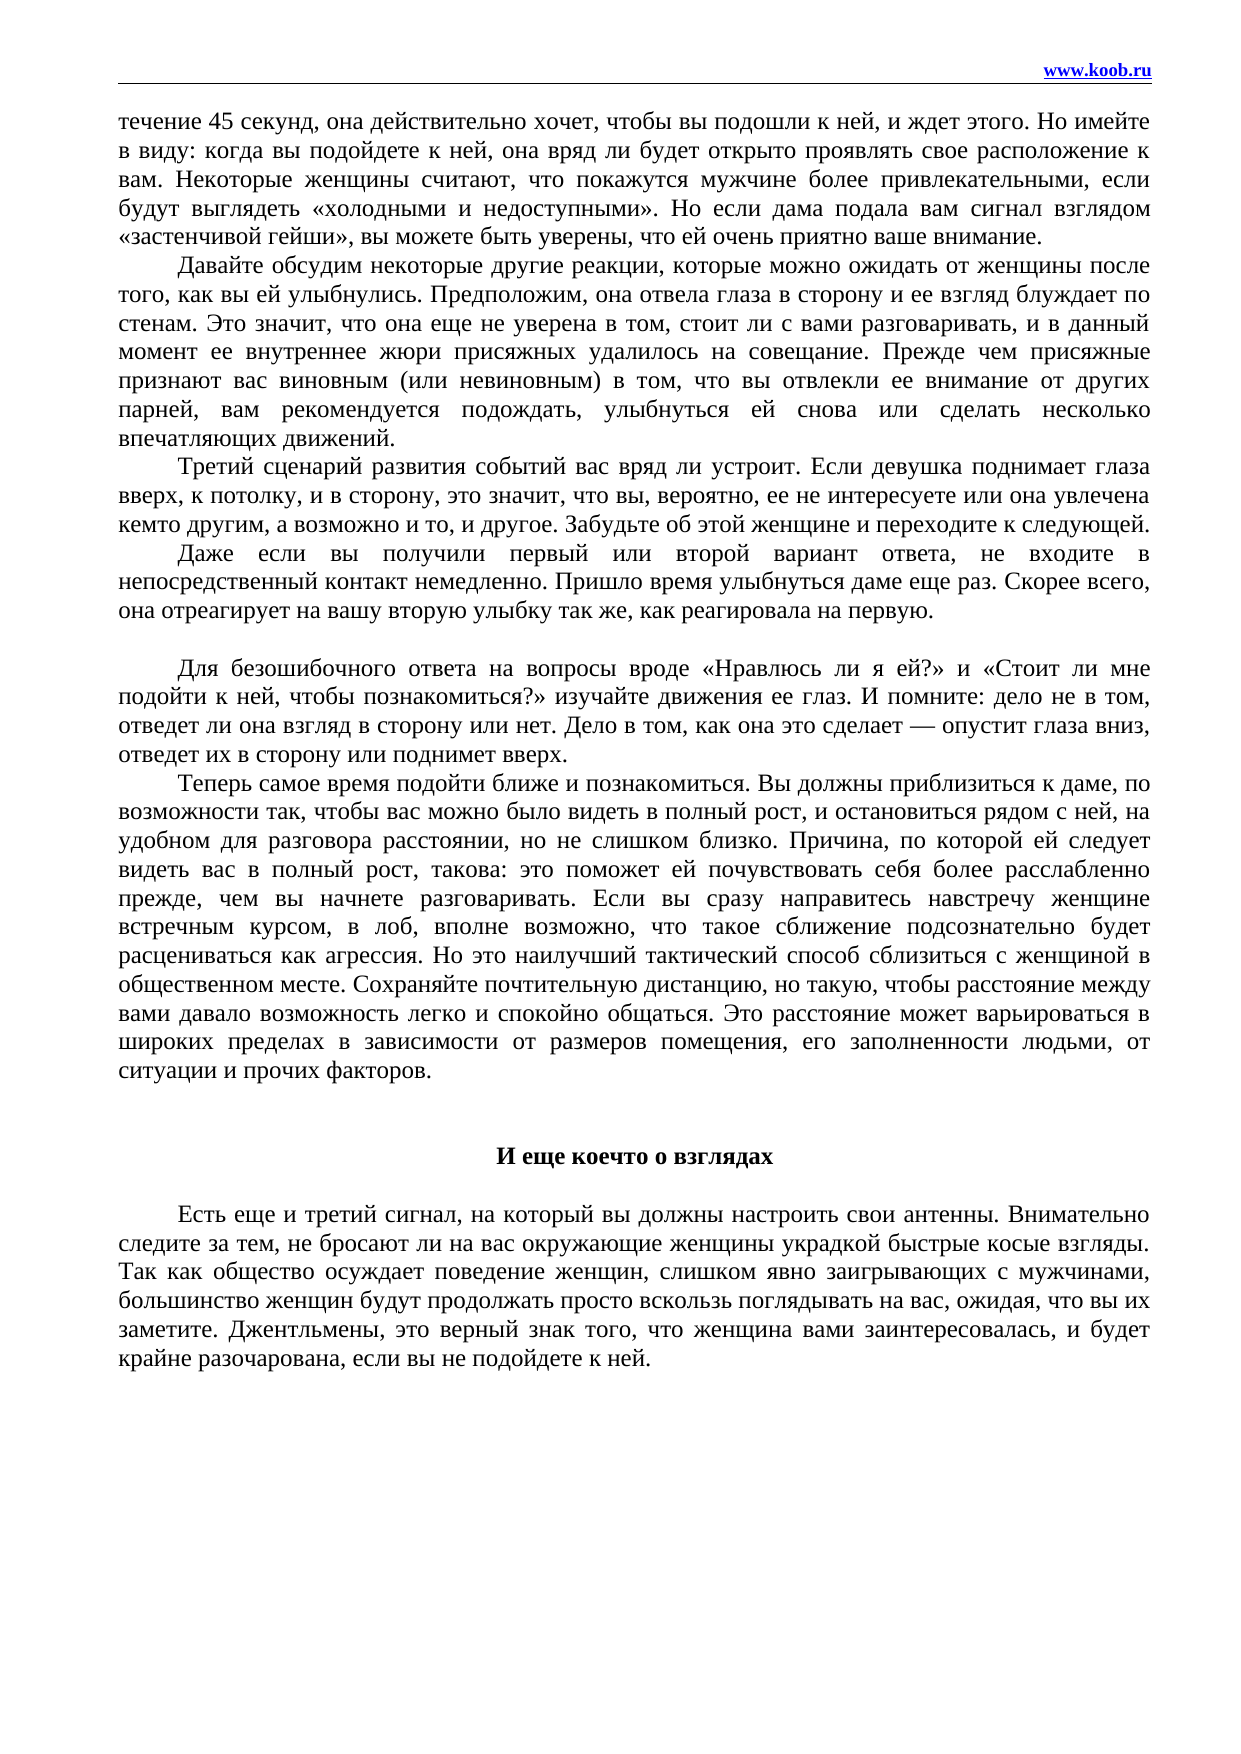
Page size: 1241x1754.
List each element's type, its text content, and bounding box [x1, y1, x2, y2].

text Третий сценарий развития событий вас вряд ли устроит. Если девушка поднимает глаза вверх, к потолку, и в сторону, это значит, что вы, вероятно, ее не интересуете или она увлечена кемто другим, а возможно и то, и другое. Забудьте об этой женщине и переходите к следующей. [118, 451, 1152, 538]
text Для безошибочного ответа на вопросы вроде «Нравлюсь ли я ей?» и «Стоит ли мне подойти к ней, чтобы познакомиться?» изучайте движения ее глаз. И помните: дело не в том, отведет ли она взгляд в сторону или нет. Дело в том, как она это сделает — опустит глаза вниз, отведет их в сторону или поднимет вверх. [118, 653, 1152, 768]
text Даже если вы получили первый или второй вариант ответа, не входите в непосредственный контакт немедленно. Пришло время улыбнуться даме еще раз. Скорее всего, она отреагирует на вашу вторую улыбку так же, как реагировала на первую. [118, 538, 1152, 624]
text Теперь самое время подойти ближе и познакомиться. Вы должны приблизиться к даме, по возможности так, чтобы вас можно было видеть в полный рост, и остановиться рядом с ней, на удобном для разговора расстоянии, но не слишком близко. Причина, по которой ей следует видеть вас в полный рост, такова: это поможет ей почувствовать себя более расслабленно прежде, чем вы начнете разговаривать. Если вы сразу направитесь навстречу женщине встречным курсом, в лоб, вполне возможно, что такое сближение подсознательно будет расцениваться как агрессия. Но это наилучший тактический способ сблизиться с женщиной в общественном месте. Сохраняйте почтительную дистанцию, но такую, чтобы расстояние между вами давало возможность легко и спокойно общаться. Это расстояние может варьироваться в широких пределах в зависимости от размеров помещения, его заполненности людьми, от ситуации и прочих факторов. [118, 768, 1152, 1084]
text Давайте обсудим некоторые другие реакции, которые можно ожидать от женщины после того, как вы ей улыбнулись. Предположим, она отвела глаза в сторону и ее взгляд блуждает по стенам. Это значит, что она еще не уверена в том, стоит ли с вами разговаривать, и в данный момент ее внутреннее жюри присяжных удалилось на совещание. Прежде чем присяжные признают вас виновным (или невиновным) в том, что вы отвлекли ее внимание от других парней, вам рекомендуется подождать, улыбнуться ей снова или сделать несколько впечатляющих движений. [118, 250, 1152, 451]
text течение 45 секунд, она действительно хочет, чтобы вы подошли к ней, и ждет этого. Но имейте в виду: когда вы подойдете к ней, она вряд ли будет открыто проявлять свое расположение к вам. Некоторые женщины считают, что покажутся мужчине более привлекательными, если будут выглядеть «холодными и недоступными». Но если дама подала вам сигнал взглядом «застенчивой гейши», вы можете быть уверены, что ей очень приятно ваше внимание. [118, 106, 1152, 250]
text Есть еще и третий сигнал, на который вы должны настроить свои антенны. Внимательно следите за тем, не бросают ли на вас окружающие женщины украдкой быстрые косые взгляды. Так как общество осуждает поведение женщин, слишком явно заигрывающих с мужчинами, большинство женщин будут продолжать просто вскользь поглядывать на вас, ожидая, что вы их заметите. Джентльмены, это верный знак того, что женщина вами заинтересовалась, и будет крайне разочарована, если вы не подойдете к ней. [118, 1199, 1152, 1371]
text И еще коечто о взглядах [118, 1141, 1152, 1170]
